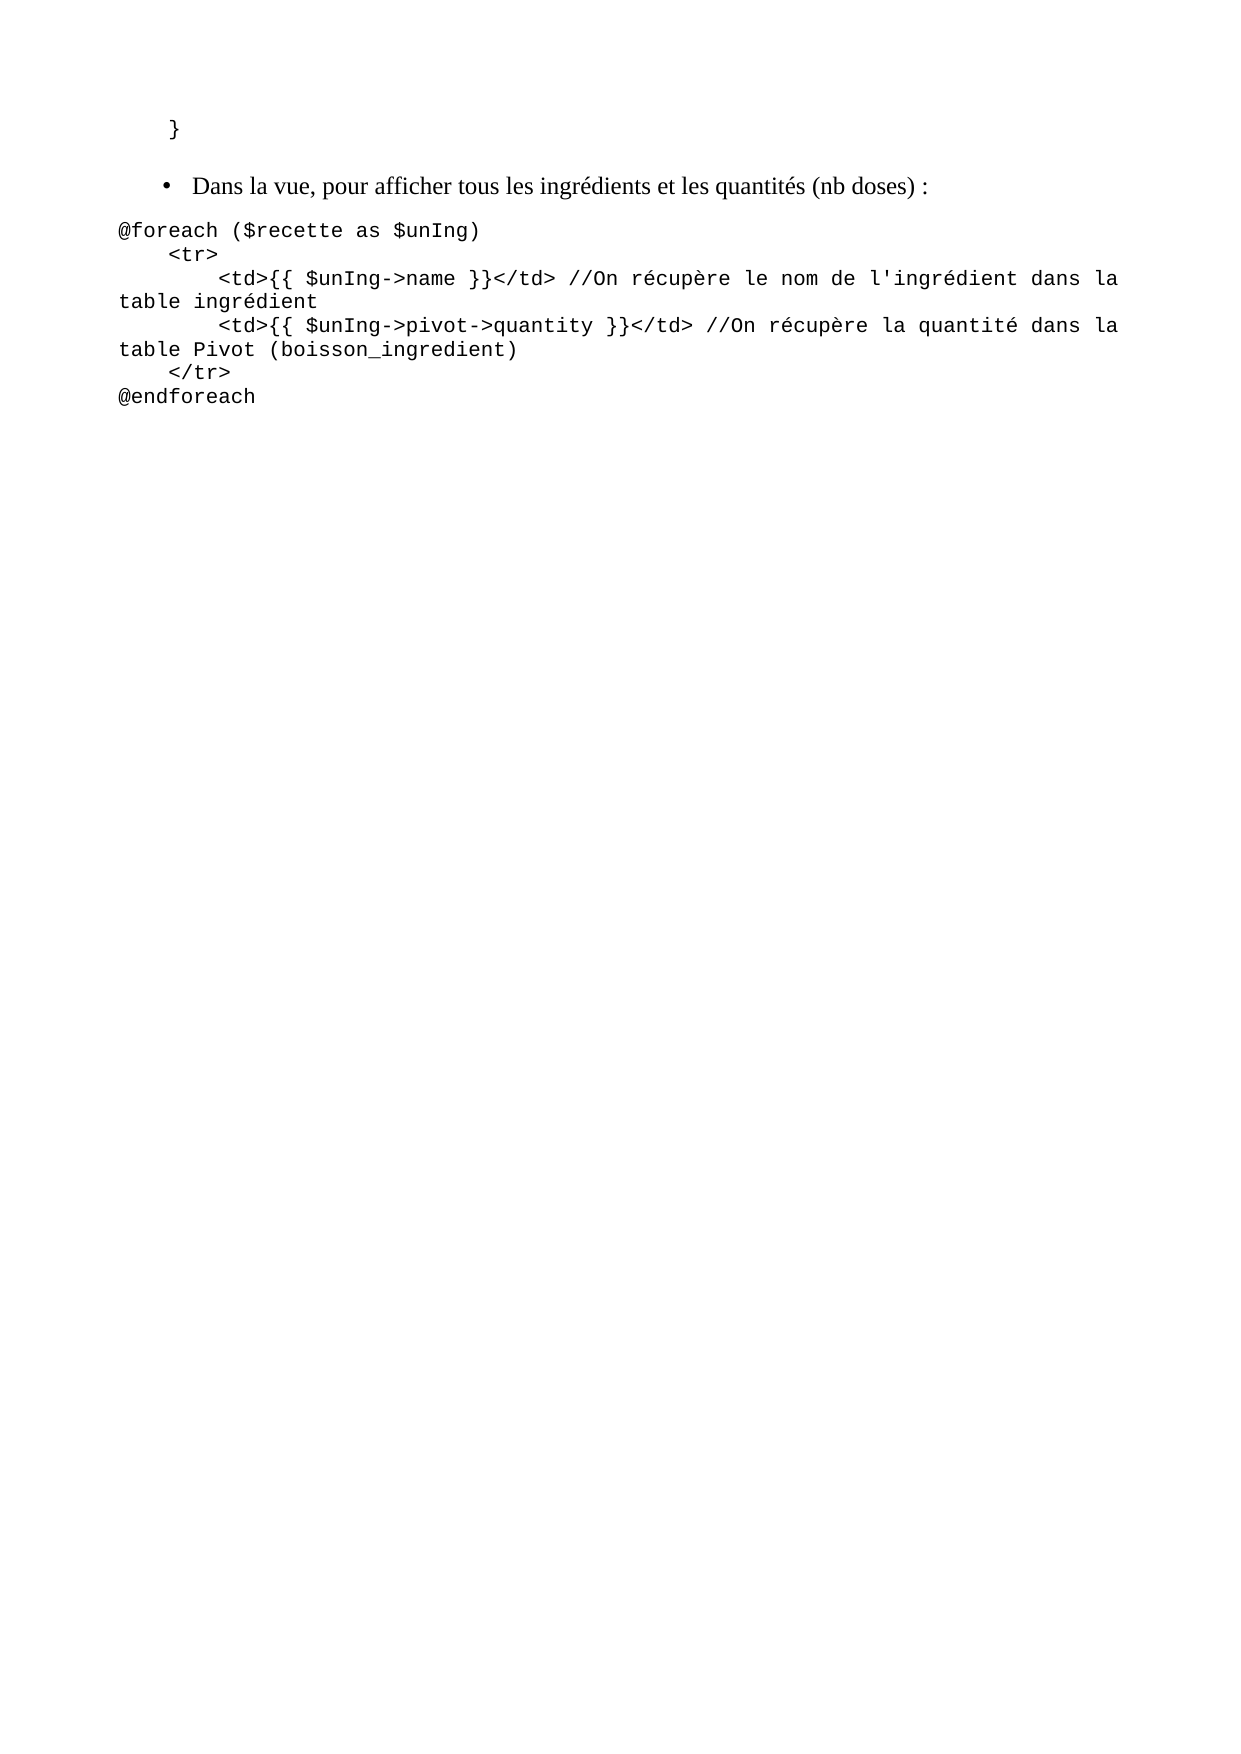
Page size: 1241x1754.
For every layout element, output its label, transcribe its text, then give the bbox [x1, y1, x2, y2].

text <td>{{ $unIng->name }}</td> //On récupère le nom de l'ingrédient dans la table ingrédient [118, 268, 1122, 315]
text <td>{{ $unIng->pivot->quantity }}</td> //On récupère la quantité dans la table Pivot (boisson_ingredient) [118, 315, 1122, 362]
text @endforeach [118, 386, 1122, 409]
text } [118, 118, 1122, 142]
list Dans la vue, pour afficher tous les ingrédients et les quantités (nb doses) : [162, 171, 1122, 200]
text </tr> [118, 362, 1122, 386]
text @foreach ($recette as $unIng) [118, 220, 1122, 244]
text <tr> [118, 244, 1122, 268]
